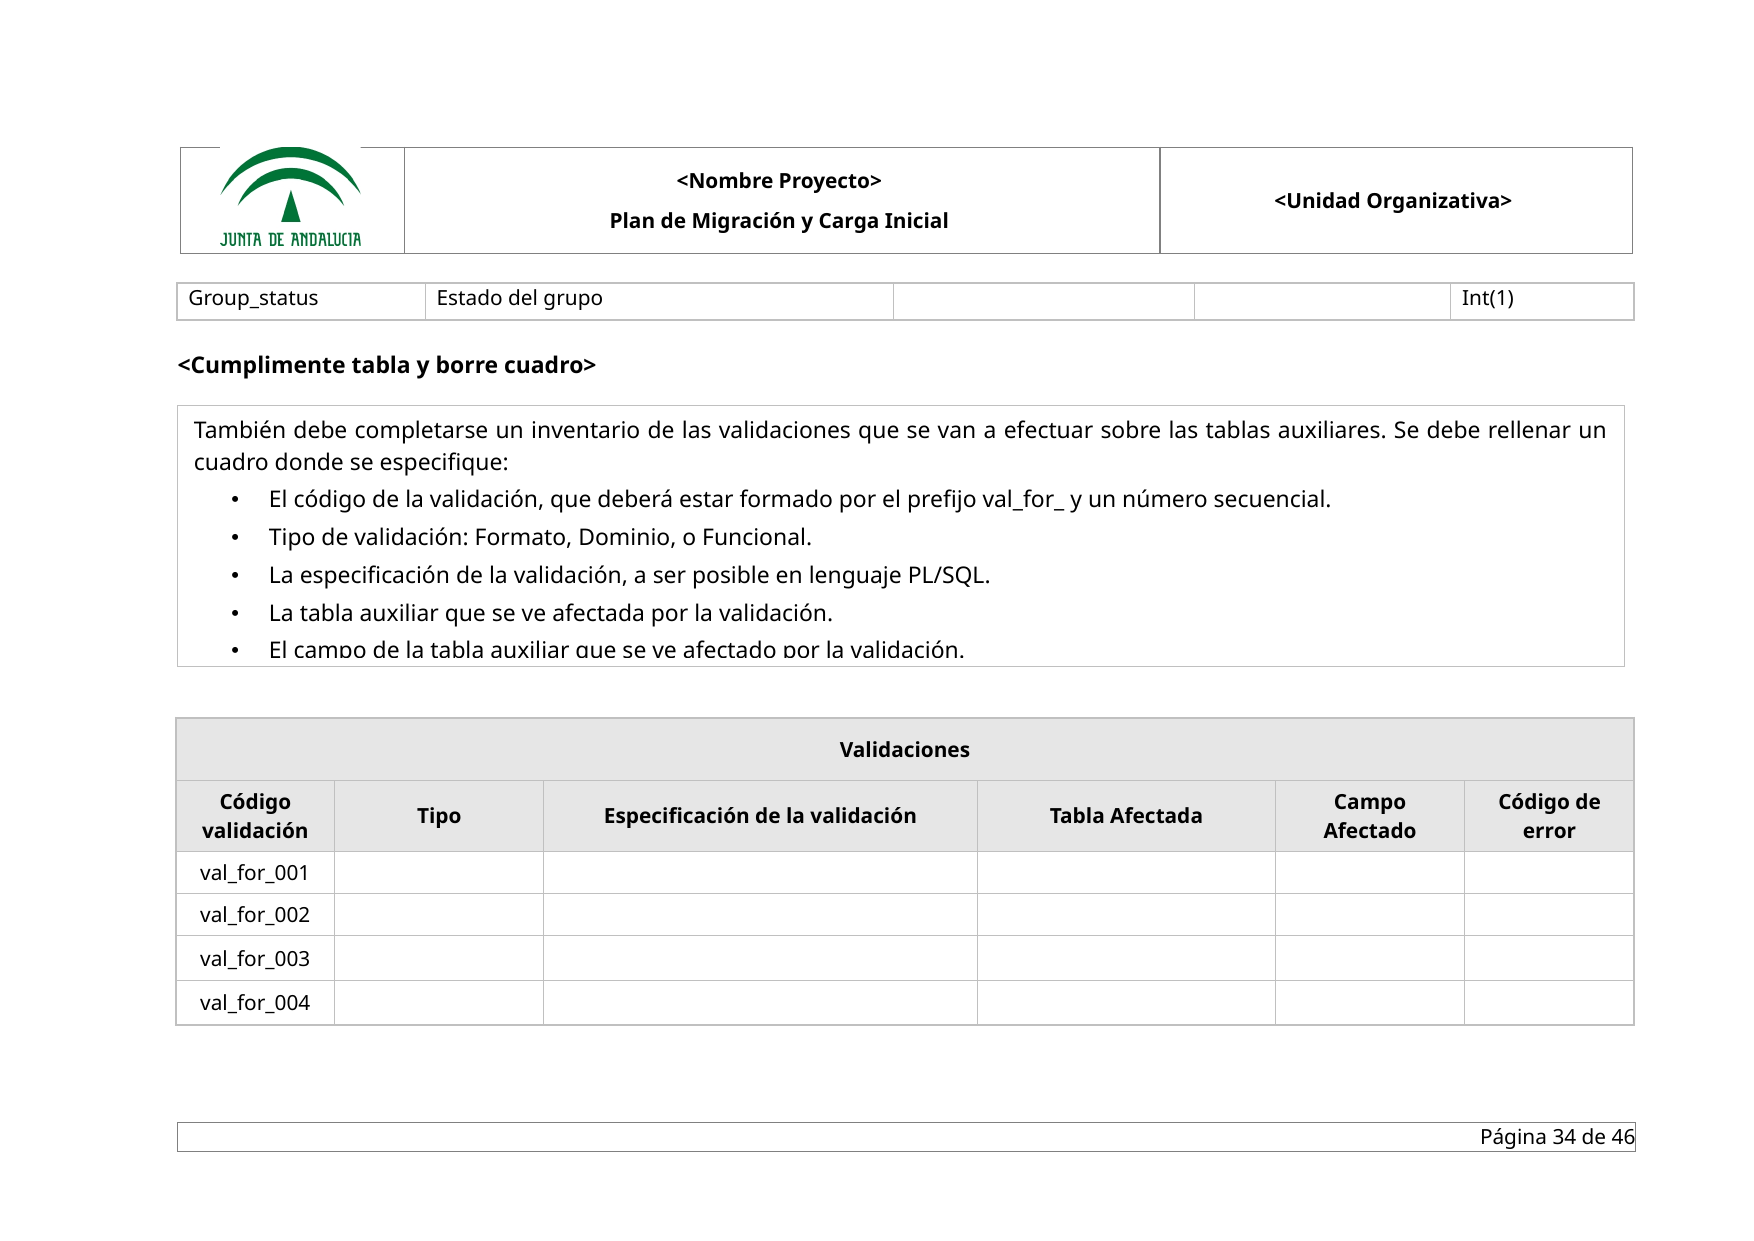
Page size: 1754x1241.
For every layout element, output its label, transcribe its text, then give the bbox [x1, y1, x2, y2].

table_cell [1276, 852, 1464, 893]
table_cell [1465, 936, 1633, 980]
table_cell val_for_002 [177, 894, 334, 935]
table_cell Estado del grupo [426, 284, 893, 319]
list La especificación de la validación, a ser posible en lenguaje PL/SQL. [231, 559, 1608, 590]
table_cell [978, 981, 1275, 1024]
table_cell [335, 981, 543, 1024]
table_header Validaciones [177, 719, 1633, 780]
table_cell val_for_001 [177, 852, 334, 893]
table_cell [1276, 936, 1464, 980]
table_cell Código de error [1465, 781, 1633, 851]
list Tipo de validación: Formato, Dominio, o Funcional. [231, 521, 1608, 552]
text También debe completarse un inventario de las validaciones que se van a efectuar sobre las tablas auxiliares. Se debe rellenar un cuadro donde se especifique: [194, 414, 1608, 477]
table_cell Código validación [177, 781, 334, 851]
table_cell [335, 894, 543, 935]
table_cell [544, 981, 977, 1024]
table_cell Group_status [178, 284, 425, 319]
text <Cumplimente tabla y borre cuadro> [177, 349, 1636, 380]
table_cell Tipo [335, 781, 543, 851]
table_cell Especificación de la validación [544, 781, 977, 851]
table_cell [1465, 981, 1633, 1024]
table_cell [544, 894, 977, 935]
table_cell [978, 936, 1275, 980]
table_cell [978, 852, 1275, 893]
table_cell [335, 852, 543, 893]
list El campo de la tabla auxiliar que se ve afectado por la validación. [231, 634, 1608, 657]
table_cell Tabla Afectada [978, 781, 1275, 851]
table_cell [1465, 894, 1633, 935]
table_cell val_for_003 [177, 936, 334, 980]
table_cell [544, 936, 977, 980]
table_cell [978, 894, 1275, 935]
table_cell Int(1) [1451, 284, 1633, 319]
table_cell [1276, 894, 1464, 935]
list El código de la validación, que deberá estar formado por el prefijo val_for_ y un número secuencial. [231, 483, 1608, 514]
table_cell [894, 284, 1194, 319]
table_cell [335, 936, 543, 980]
table_cell [544, 852, 977, 893]
table_cell val_for_004 [177, 981, 334, 1024]
table_cell Campo Afectado [1276, 781, 1464, 851]
list La tabla auxiliar que se ve afectada por la validación. [231, 596, 1608, 628]
table_cell [1195, 284, 1450, 319]
table_cell [1276, 981, 1464, 1024]
table_cell [1465, 852, 1633, 893]
